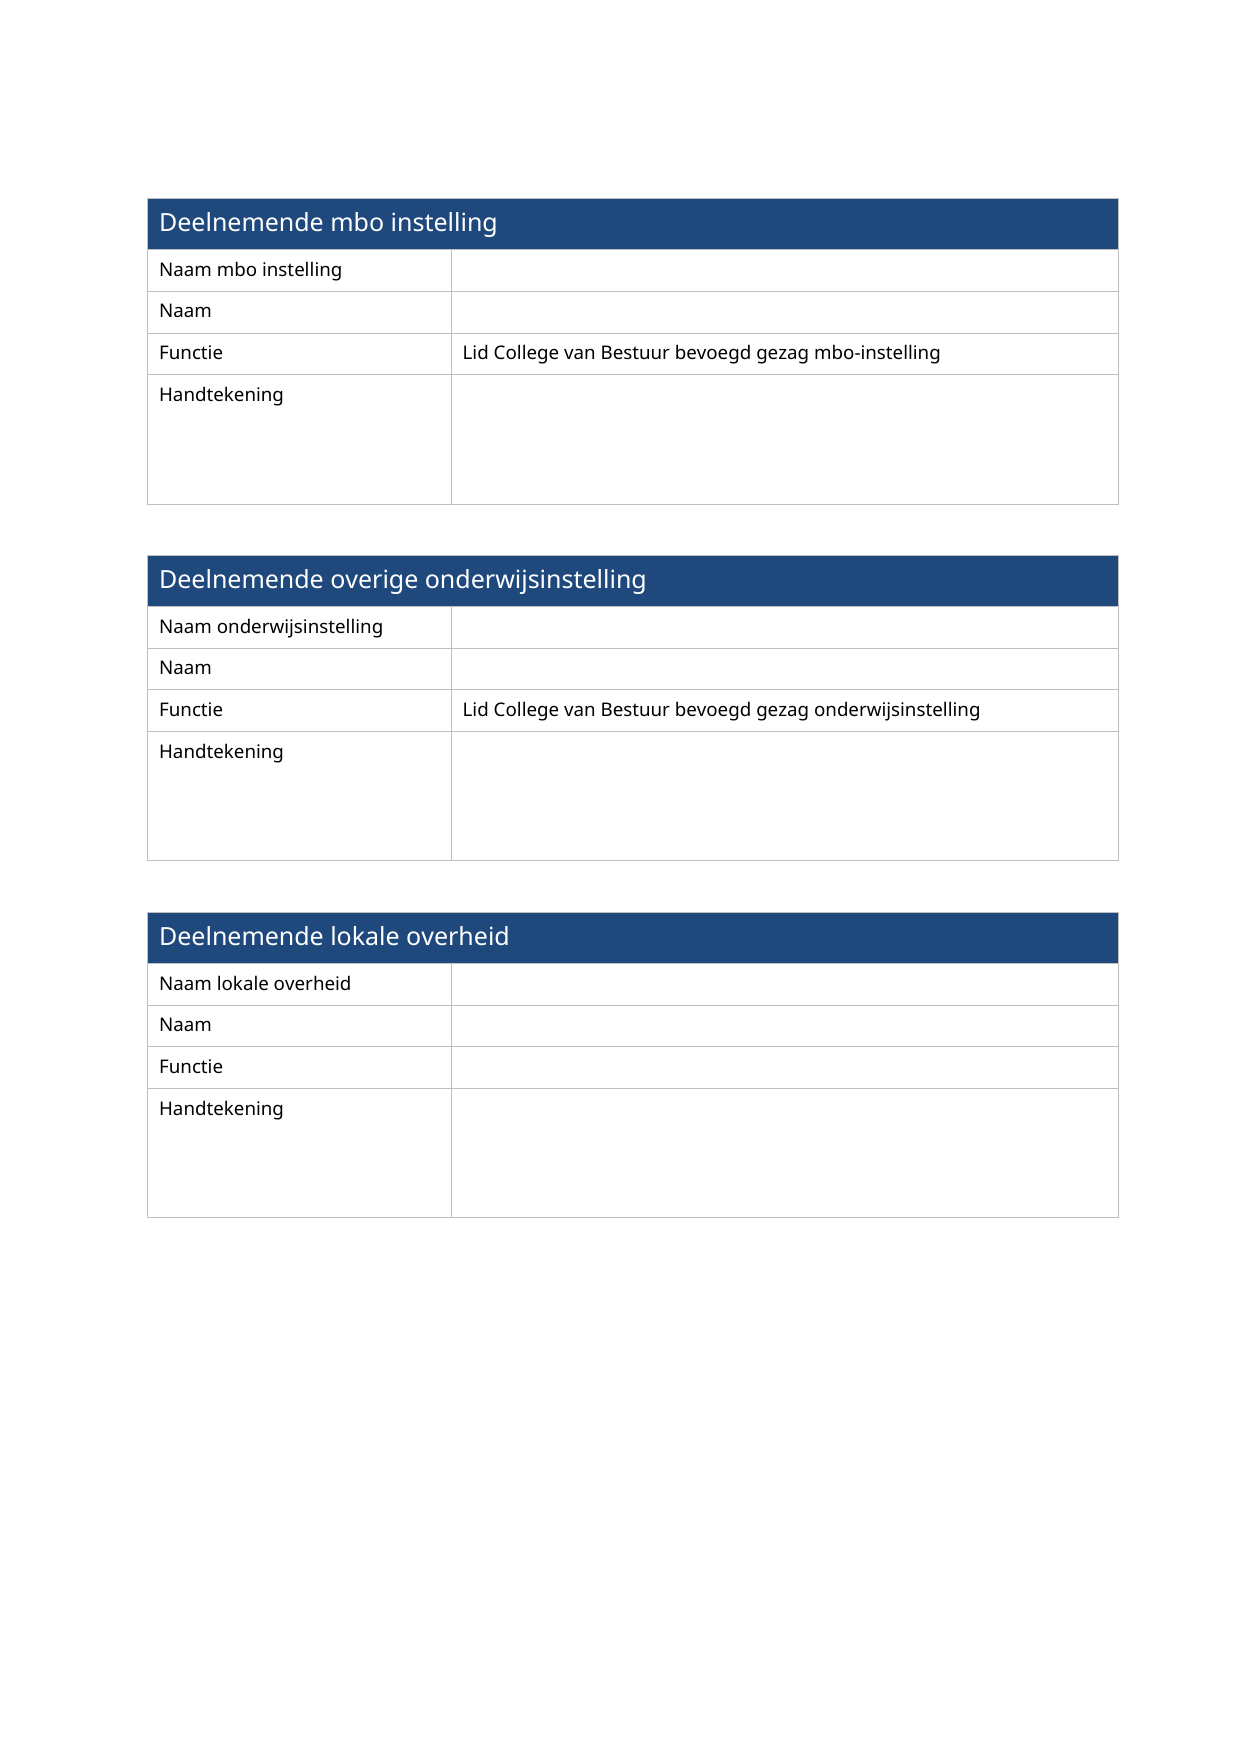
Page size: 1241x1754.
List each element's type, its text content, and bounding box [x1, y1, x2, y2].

table_cell Functie [148, 690, 451, 731]
table_cell Naam lokale overheid [148, 964, 451, 1004]
table_cell [452, 732, 1118, 860]
table_cell [452, 1006, 1118, 1046]
table_cell Handtekening [148, 1089, 451, 1217]
table_cell Naam [148, 292, 451, 332]
table_cell [452, 1089, 1118, 1217]
table_header Deelnemende overige onderwijsinstelling [148, 556, 1118, 606]
table_cell [452, 250, 1118, 291]
table_cell [452, 964, 1118, 1004]
table_cell Lid College van Bestuur bevoegd gezag mbo-instelling [452, 334, 1118, 374]
table_header Deelnemende mbo instelling [148, 199, 1118, 249]
table_cell Naam onderwijsinstelling [148, 607, 451, 648]
table_cell [452, 649, 1118, 689]
table_cell [452, 1047, 1118, 1088]
table_cell Handtekening [148, 732, 451, 860]
table_cell Functie [148, 334, 451, 374]
table_cell Handtekening [148, 375, 451, 503]
table_header Deelnemende lokale overheid [148, 913, 1118, 963]
table_cell [452, 292, 1118, 332]
table_cell Naam [148, 649, 451, 689]
table_cell Naam [148, 1006, 451, 1046]
table_cell Functie [148, 1047, 451, 1088]
table_cell [452, 607, 1118, 648]
table_cell [452, 375, 1118, 503]
table_cell Lid College van Bestuur bevoegd gezag onderwijsinstelling [452, 690, 1118, 731]
table_cell Naam mbo instelling [148, 250, 451, 291]
